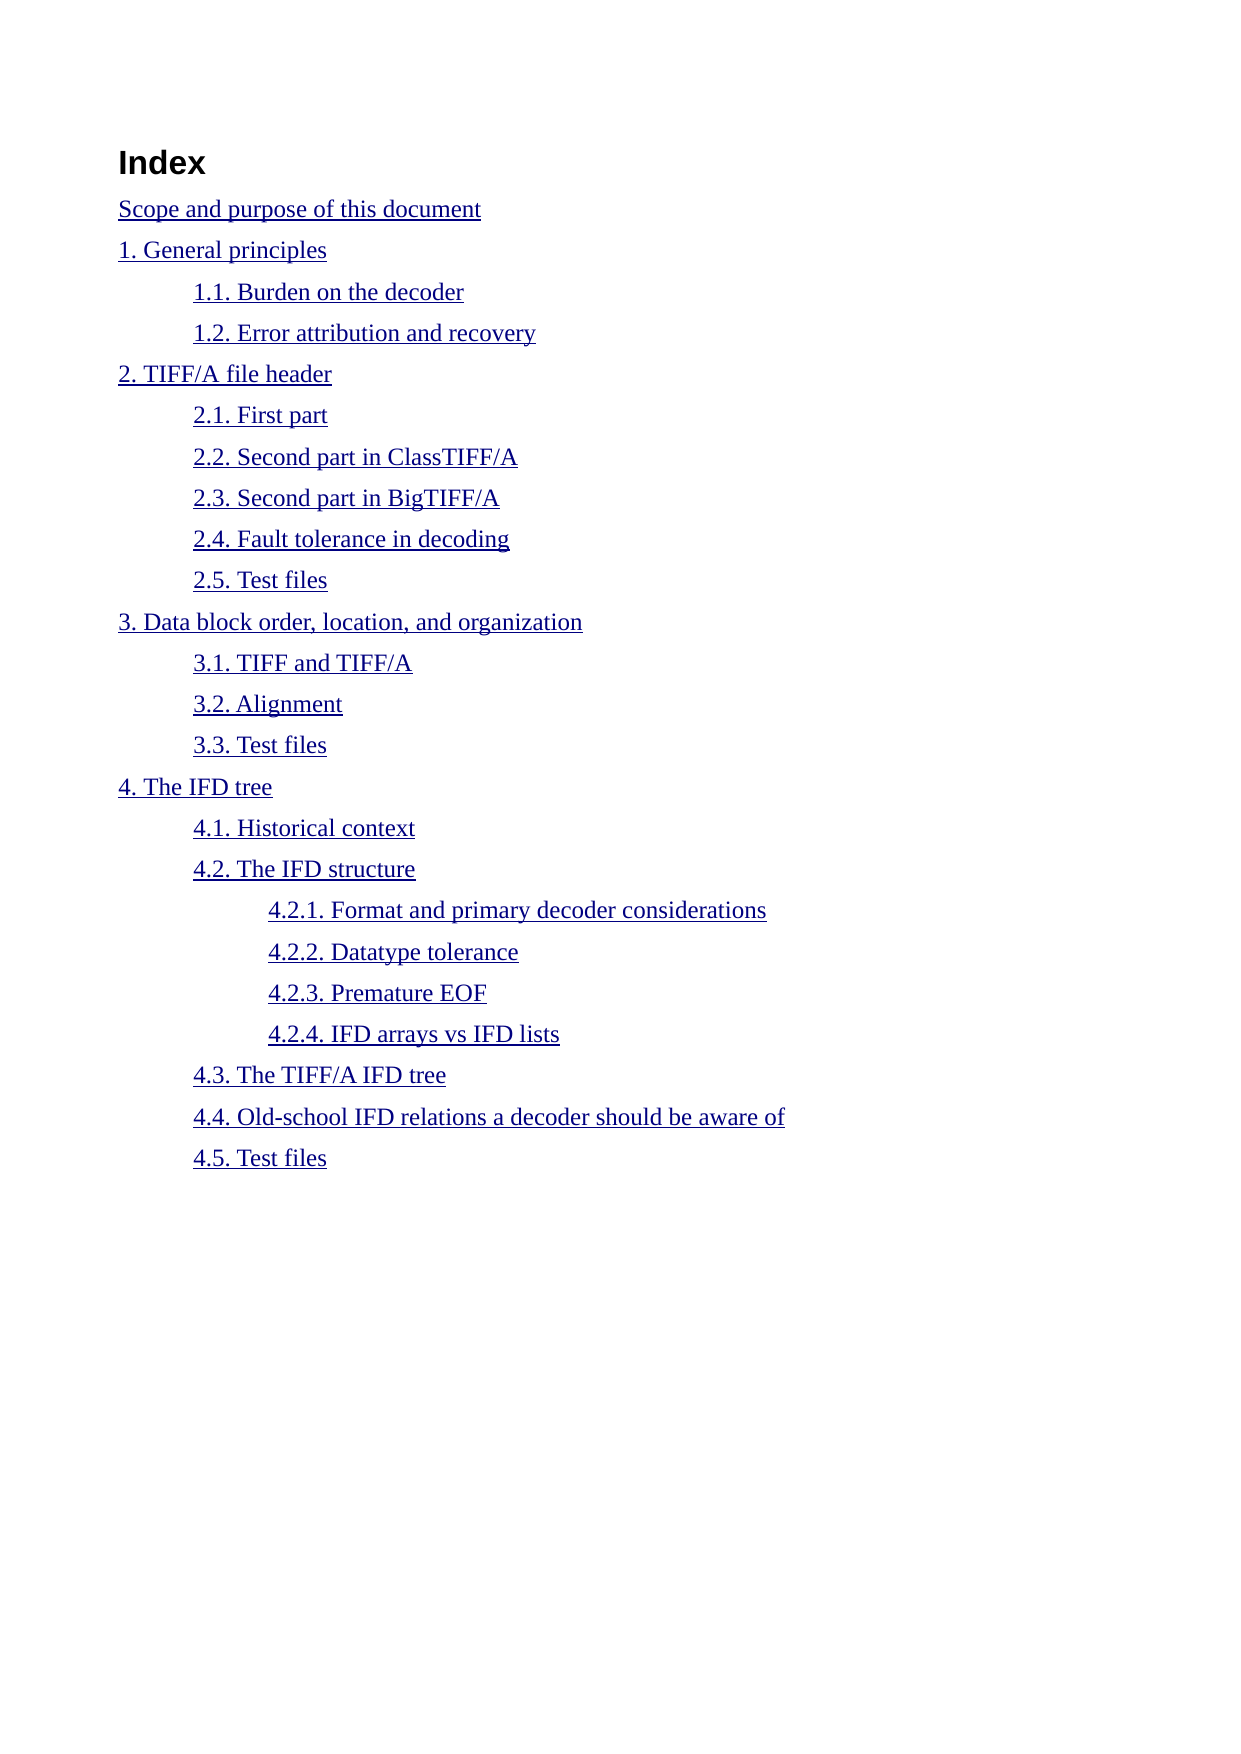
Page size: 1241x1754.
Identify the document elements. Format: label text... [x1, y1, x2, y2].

subtitle 4.2.4. IFD arrays vs IFD lists [118, 1019, 1122, 1048]
subtitle 2. TIFF/A file header [118, 359, 1122, 388]
subtitle 2.4. Fault tolerance in decoding [118, 524, 1122, 553]
subtitle 4.2. The IFD structure [118, 854, 1122, 883]
subtitle Index [118, 143, 1122, 182]
subtitle 3. Data block order, location, and organization [118, 607, 1122, 636]
subtitle 4.5. Test files [118, 1143, 1122, 1172]
subtitle 1. General principles [118, 236, 1122, 264]
subtitle 1.2. Error attribution and recovery [118, 318, 1122, 347]
subtitle 4.3. The TIFF/A IFD tree [118, 1061, 1122, 1089]
subtitle 4. The IFD tree [118, 772, 1122, 801]
subtitle 2.5. Test files [118, 566, 1122, 594]
subtitle 4.2.1. Format and primary decoder considerations [118, 896, 1122, 924]
subtitle 1.1. Burden on the decoder [118, 277, 1122, 306]
subtitle 2.3. Second part in BigTIFF/A [118, 483, 1122, 512]
subtitle 4.2.2. Datatype tolerance [118, 937, 1122, 966]
subtitle 4.4. Old-school IFD relations a decoder should be aware of [118, 1102, 1122, 1131]
subtitle 3.3. Test files [118, 731, 1122, 759]
subtitle 4.1. Historical context [118, 813, 1122, 842]
subtitle 3.2. Alignment [118, 689, 1122, 718]
subtitle 2.2. Second part in ClassTIFF/A [118, 442, 1122, 471]
subtitle Scope and purpose of this document [118, 194, 1122, 223]
subtitle 2.1. First part [118, 401, 1122, 429]
subtitle 4.2.3. Premature EOF [118, 978, 1122, 1007]
subtitle 3.1. TIFF and TIFF/A [118, 648, 1122, 677]
